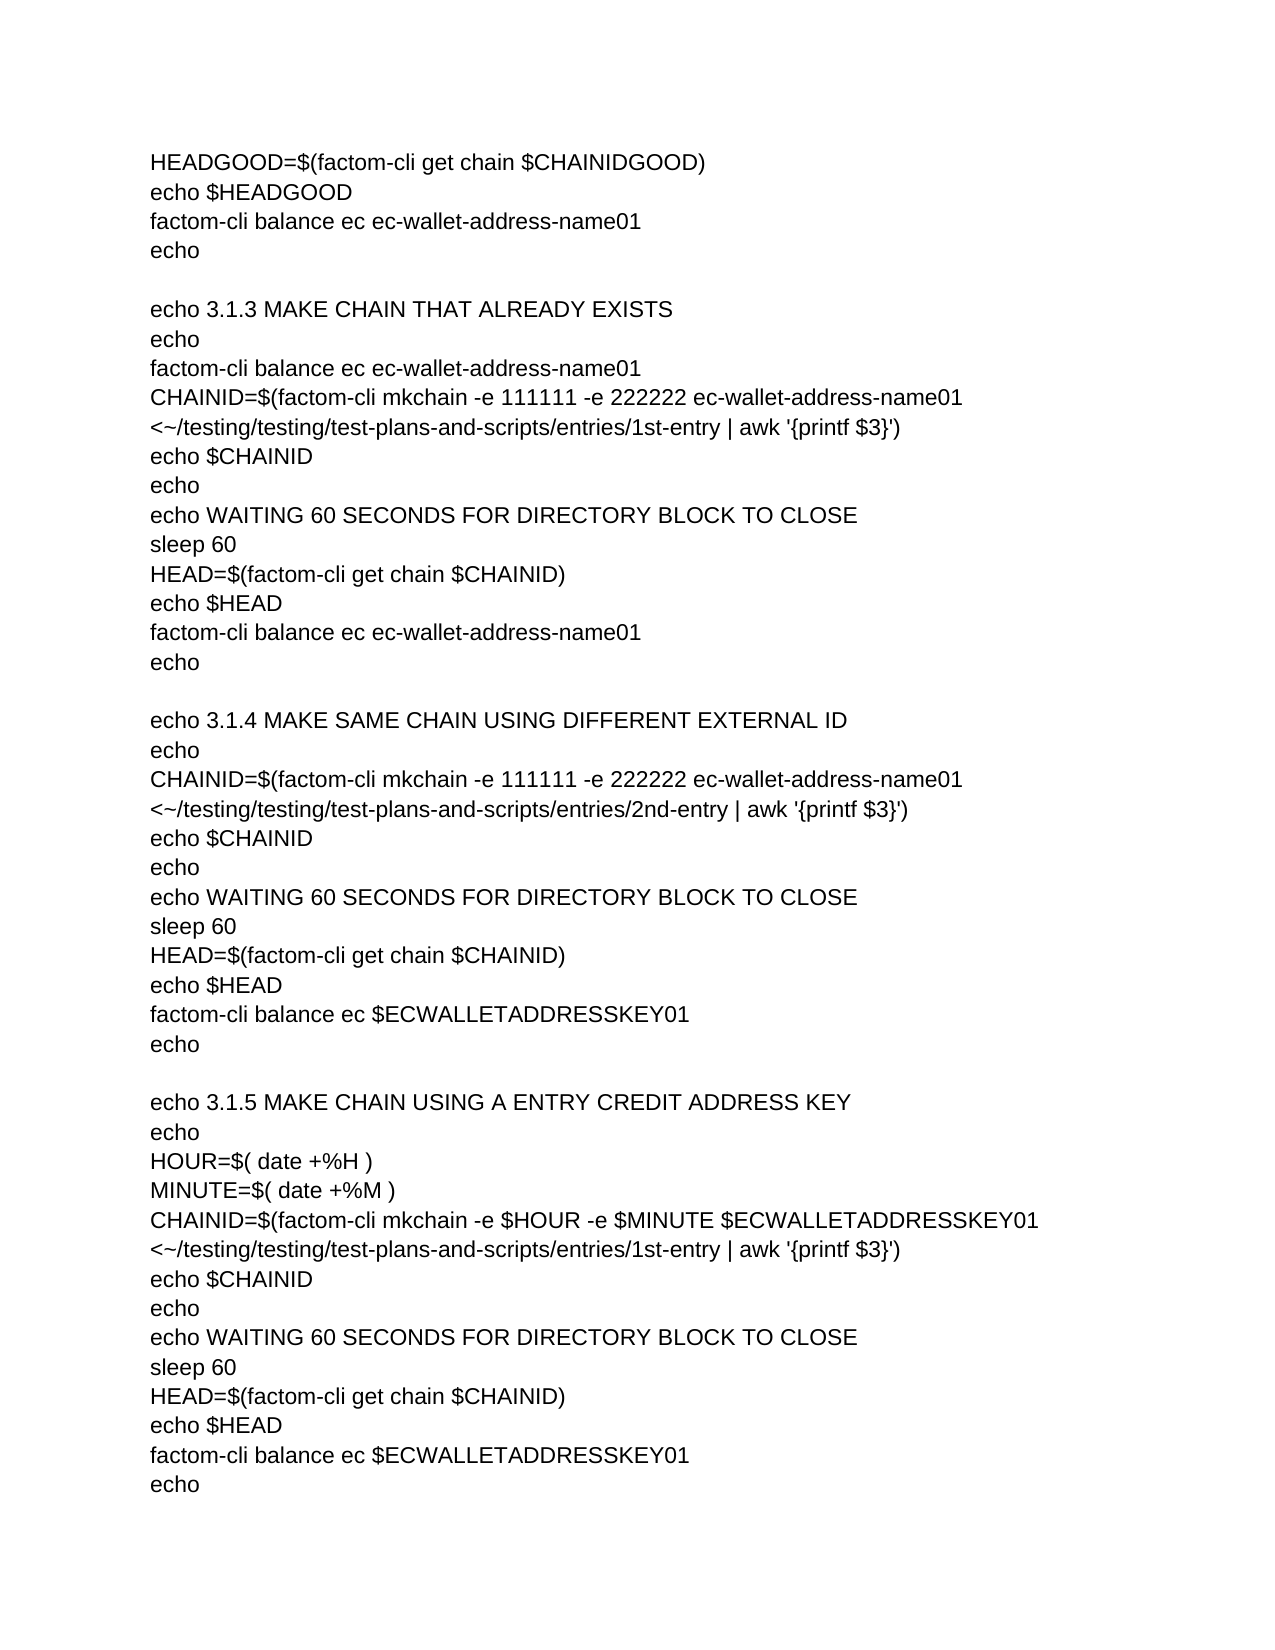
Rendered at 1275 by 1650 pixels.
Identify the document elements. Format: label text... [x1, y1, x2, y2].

text echo $CHAINID [150, 826, 1125, 851]
text CHAINID=$(factom-cli mkchain -e 111111 -e 222222 ec-wallet-address-name01 <~/testing/testing/test-plans-and-scripts/entries/2nd-entry | awk '{printf $3}') [150, 767, 1125, 822]
text echo WAITING 60 SECONDS FOR DIRECTORY BLOCK TO CLOSE [150, 884, 1125, 910]
text echo WAITING 60 SECONDS FOR DIRECTORY BLOCK TO CLOSE [150, 502, 1125, 528]
text sleep 60 [150, 914, 1125, 939]
text echo [150, 238, 1125, 264]
text sleep 60 [150, 532, 1125, 557]
text echo $HEADGOOD [150, 179, 1125, 205]
text sleep 60 [150, 1354, 1125, 1380]
text echo [150, 326, 1125, 352]
text MINUTE=$( date +%M ) [150, 1178, 1125, 1204]
text HEADGOOD=$(factom-cli get chain $CHAINIDGOOD) [150, 150, 1125, 176]
text echo $HEAD [150, 1413, 1125, 1439]
text echo [150, 1296, 1125, 1321]
text echo $CHAINID [150, 444, 1125, 469]
text HEAD=$(factom-cli get chain $CHAINID) [150, 943, 1125, 969]
text echo 3.1.5 MAKE CHAIN USING A ENTRY CREDIT ADDRESS KEY [150, 1090, 1125, 1116]
text factom-cli balance ec $ECWALLETADDRESSKEY01 [150, 1002, 1125, 1027]
text echo 3.1.3 MAKE CHAIN THAT ALREADY EXISTS [150, 297, 1125, 322]
text echo [150, 1472, 1125, 1497]
text HEAD=$(factom-cli get chain $CHAINID) [150, 1384, 1125, 1409]
text echo [150, 1119, 1125, 1145]
text echo [150, 855, 1125, 881]
text factom-cli balance ec ec-wallet-address-name01 [150, 209, 1125, 234]
text HEAD=$(factom-cli get chain $CHAINID) [150, 561, 1125, 587]
text factom-cli balance ec ec-wallet-address-name01 [150, 620, 1125, 646]
text echo $HEAD [150, 972, 1125, 998]
text echo 3.1.4 MAKE SAME CHAIN USING DIFFERENT EXTERNAL ID [150, 708, 1125, 734]
text factom-cli balance ec ec-wallet-address-name01 [150, 356, 1125, 381]
text CHAINID=$(factom-cli mkchain -e 111111 -e 222222 ec-wallet-address-name01 <~/testing/testing/test-plans-and-scripts/entries/1st-entry | awk '{printf $3}') [150, 385, 1125, 440]
text CHAINID=$(factom-cli mkchain -e $HOUR -e $MINUTE $ECWALLETADDRESSKEY01 <~/testing/testing/test-plans-and-scripts/entries/1st-entry | awk '{printf $3}') [150, 1207, 1125, 1262]
text echo $CHAINID [150, 1266, 1125, 1292]
text echo $HEAD [150, 591, 1125, 616]
text HOUR=$( date +%H ) [150, 1149, 1125, 1174]
text factom-cli balance ec $ECWALLETADDRESSKEY01 [150, 1442, 1125, 1468]
text echo [150, 737, 1125, 763]
text echo [150, 1031, 1125, 1057]
text echo [150, 649, 1125, 675]
text echo [150, 473, 1125, 499]
text echo WAITING 60 SECONDS FOR DIRECTORY BLOCK TO CLOSE [150, 1325, 1125, 1351]
